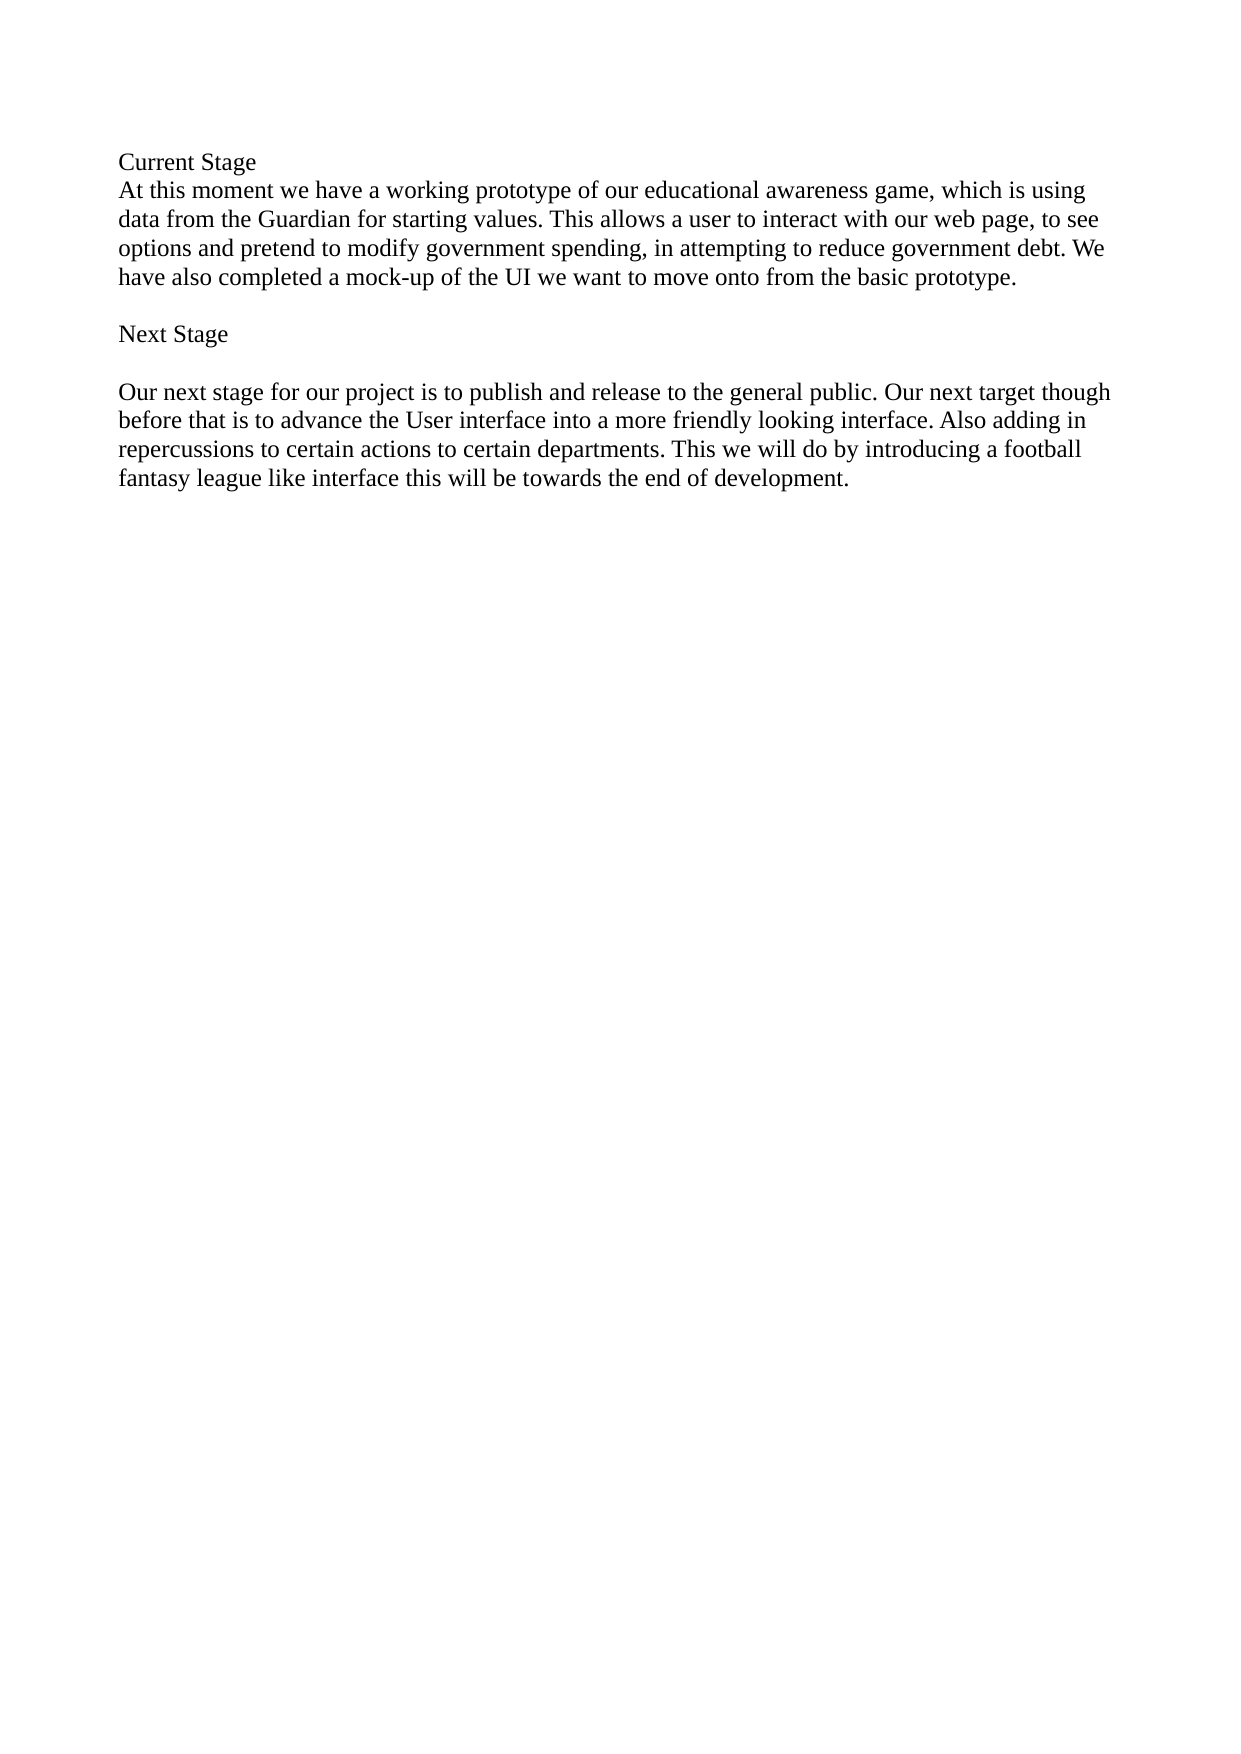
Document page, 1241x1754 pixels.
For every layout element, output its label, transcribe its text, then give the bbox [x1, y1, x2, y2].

text Our next stage for our project is to publish and release to the general public. Our next target though before that is to advance the User interface into a more friendly looking interface. Also adding in repercussions to certain actions to certain departments. This we will do by introducing a football fantasy league like interface this will be towards the end of development. [118, 377, 1122, 492]
text Next Stage [118, 319, 1122, 348]
text At this moment we have a working prototype of our educational awareness game, which is using data from the Guardian for starting values. This allows a user to interact with our web page, to see options and pretend to modify government spending, in attempting to reduce government debt. We have also completed a mock-up of the UI we want to move onto from the basic prototype. [118, 176, 1122, 291]
text Current Stage [118, 147, 1122, 176]
